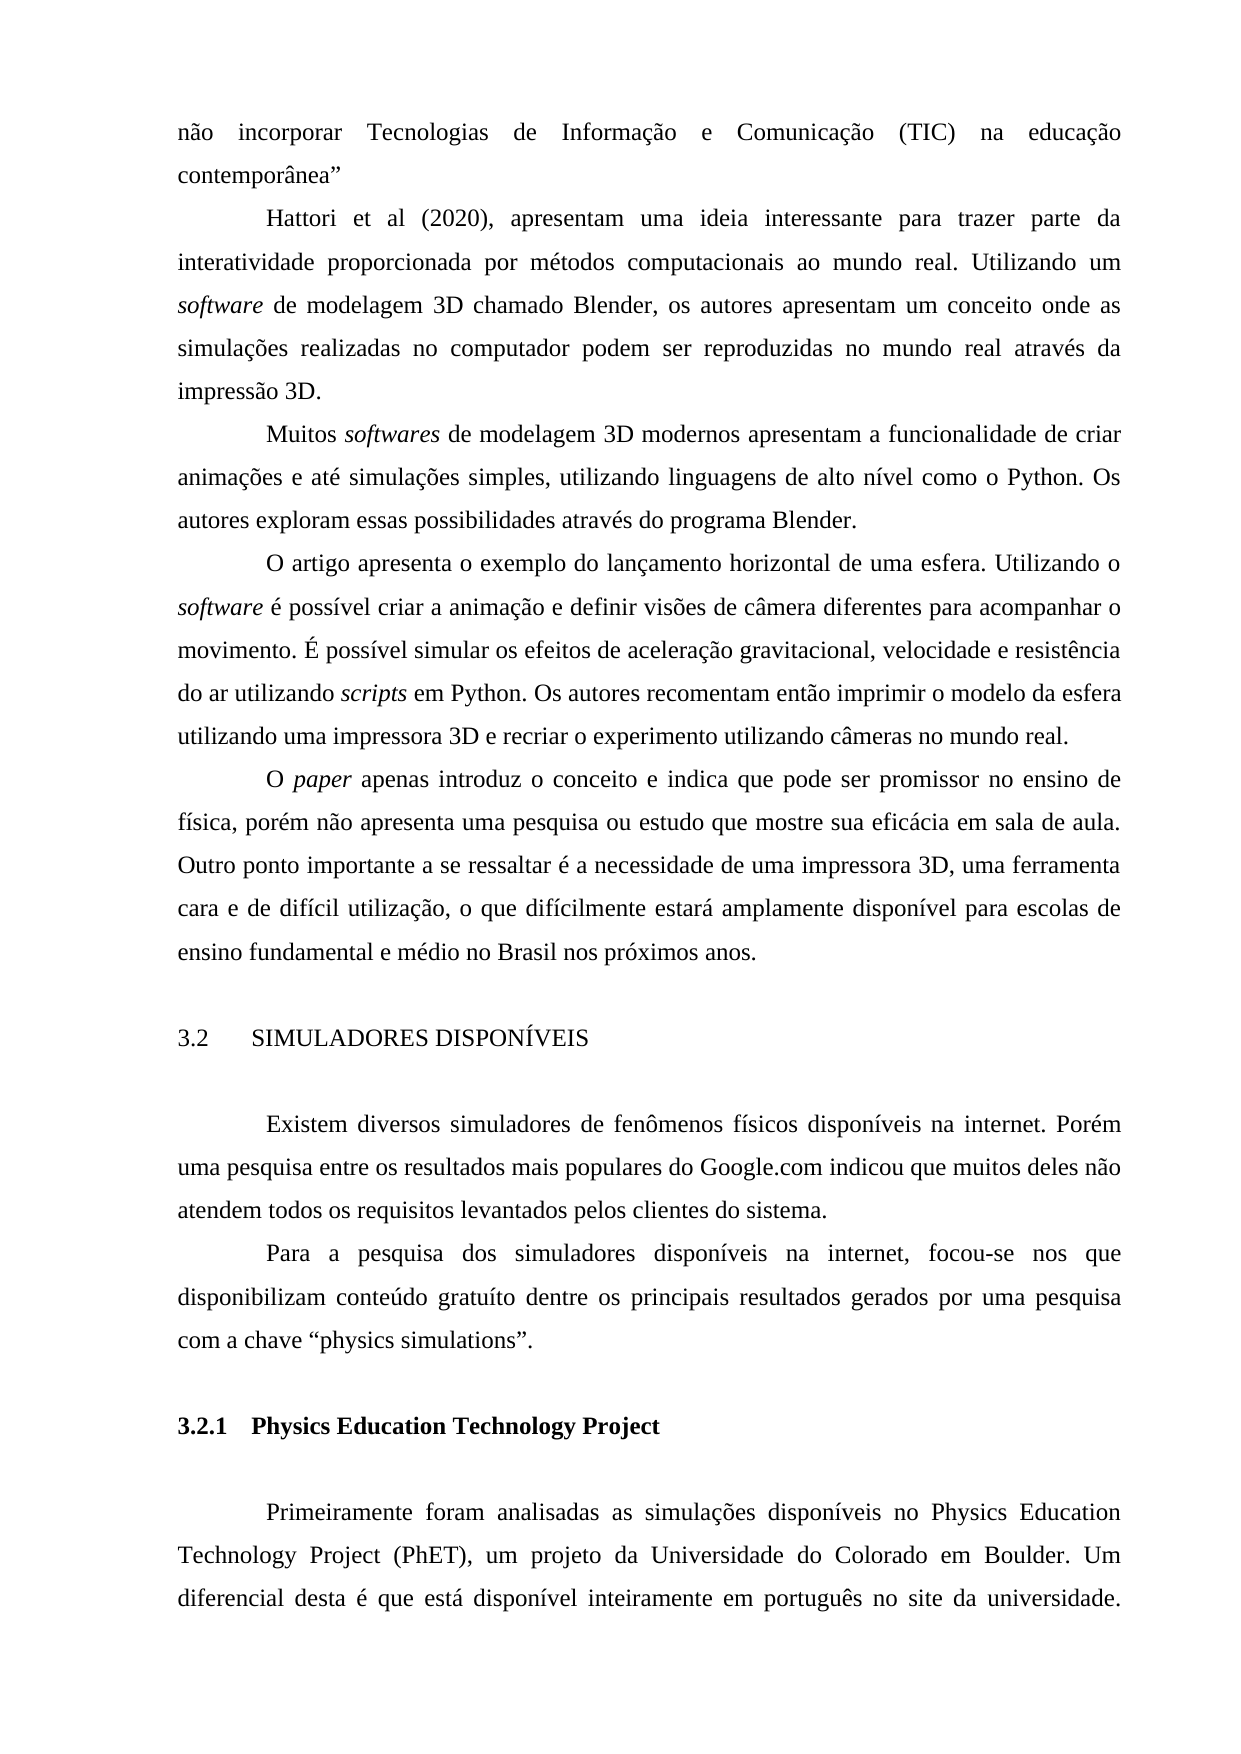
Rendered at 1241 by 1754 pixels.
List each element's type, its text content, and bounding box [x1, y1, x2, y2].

text Muitos softwares de modelagem 3D modernos apresentam a funcionalidade de criar animações e até simulações simples, utilizando linguagens de alto nível como o Python. Os autores exploram essas possibilidades através do programa Blender. [0, 419, 1240, 534]
text Hattori et al (2020), apresentam uma ideia interessante para trazer parte da interatividade proporcionada por métodos computacionais ao mundo real. Utilizando um software de modelagem 3D chamado Blender, os autores apresentam um conceito onde as simulações realizadas no computador podem ser reproduzidas no mundo real através da impressão 3D. [0, 203, 1240, 405]
text Para a pesquisa dos simuladores disponíveis na internet, focou-se nos que disponibilizam conteúdo gratuíto dentre os principais resultados gerados por uma pesquisa com a chave “physics simulations”. [0, 1238, 1240, 1353]
text Primeiramente foram analisadas as simulações disponíveis no Physics Education Technology Project (PhET), um projeto da Universidade do Colorado em Boulder. Um diferencial desta é que está disponível inteiramente em português no site da universidade. [0, 1497, 1240, 1612]
text O artigo apresenta o exemplo do lançamento horizontal de uma esfera. Utilizando o software é possível criar a animação e definir visões de câmera diferentes para acompanhar o movimento. É possível simular os efeitos de aceleração gravitacional, velocidade e resistência do ar utilizando scripts em Python. Os autores recomentam então imprimir o modelo da esfera utilizando uma impressora 3D e recriar o experimento utilizando câmeras no mundo real. [0, 548, 1240, 750]
text O paper apenas introduz o conceito e indica que pode ser promissor no ensino de física, porém não apresenta uma pesquisa ou estudo que mostre sua eficácia em sala de aula. Outro ponto importante a se ressaltar é a necessidade de uma impressora 3D, uma ferramenta cara e de difícil utilização, o que difícilmente estará amplamente disponível para escolas de ensino fundamental e médio no Brasil nos próximos anos. [0, 764, 1240, 965]
text não incorporar Tecnologias de Informação e Comunicação (TIC) na educação contemporânea” [177, 117, 1122, 189]
subtitle Simuladores disponíveis [0, 1023, 1240, 1052]
text Existem diversos simuladores de fenômenos físicos disponíveis na internet. Porém uma pesquisa entre os resultados mais populares do Google.com indicou que muitos deles não atendem todos os requisitos levantados pelos clientes do sistema. [0, 1109, 1240, 1224]
subtitle Physics Education Technology Project [0, 1411, 1240, 1440]
